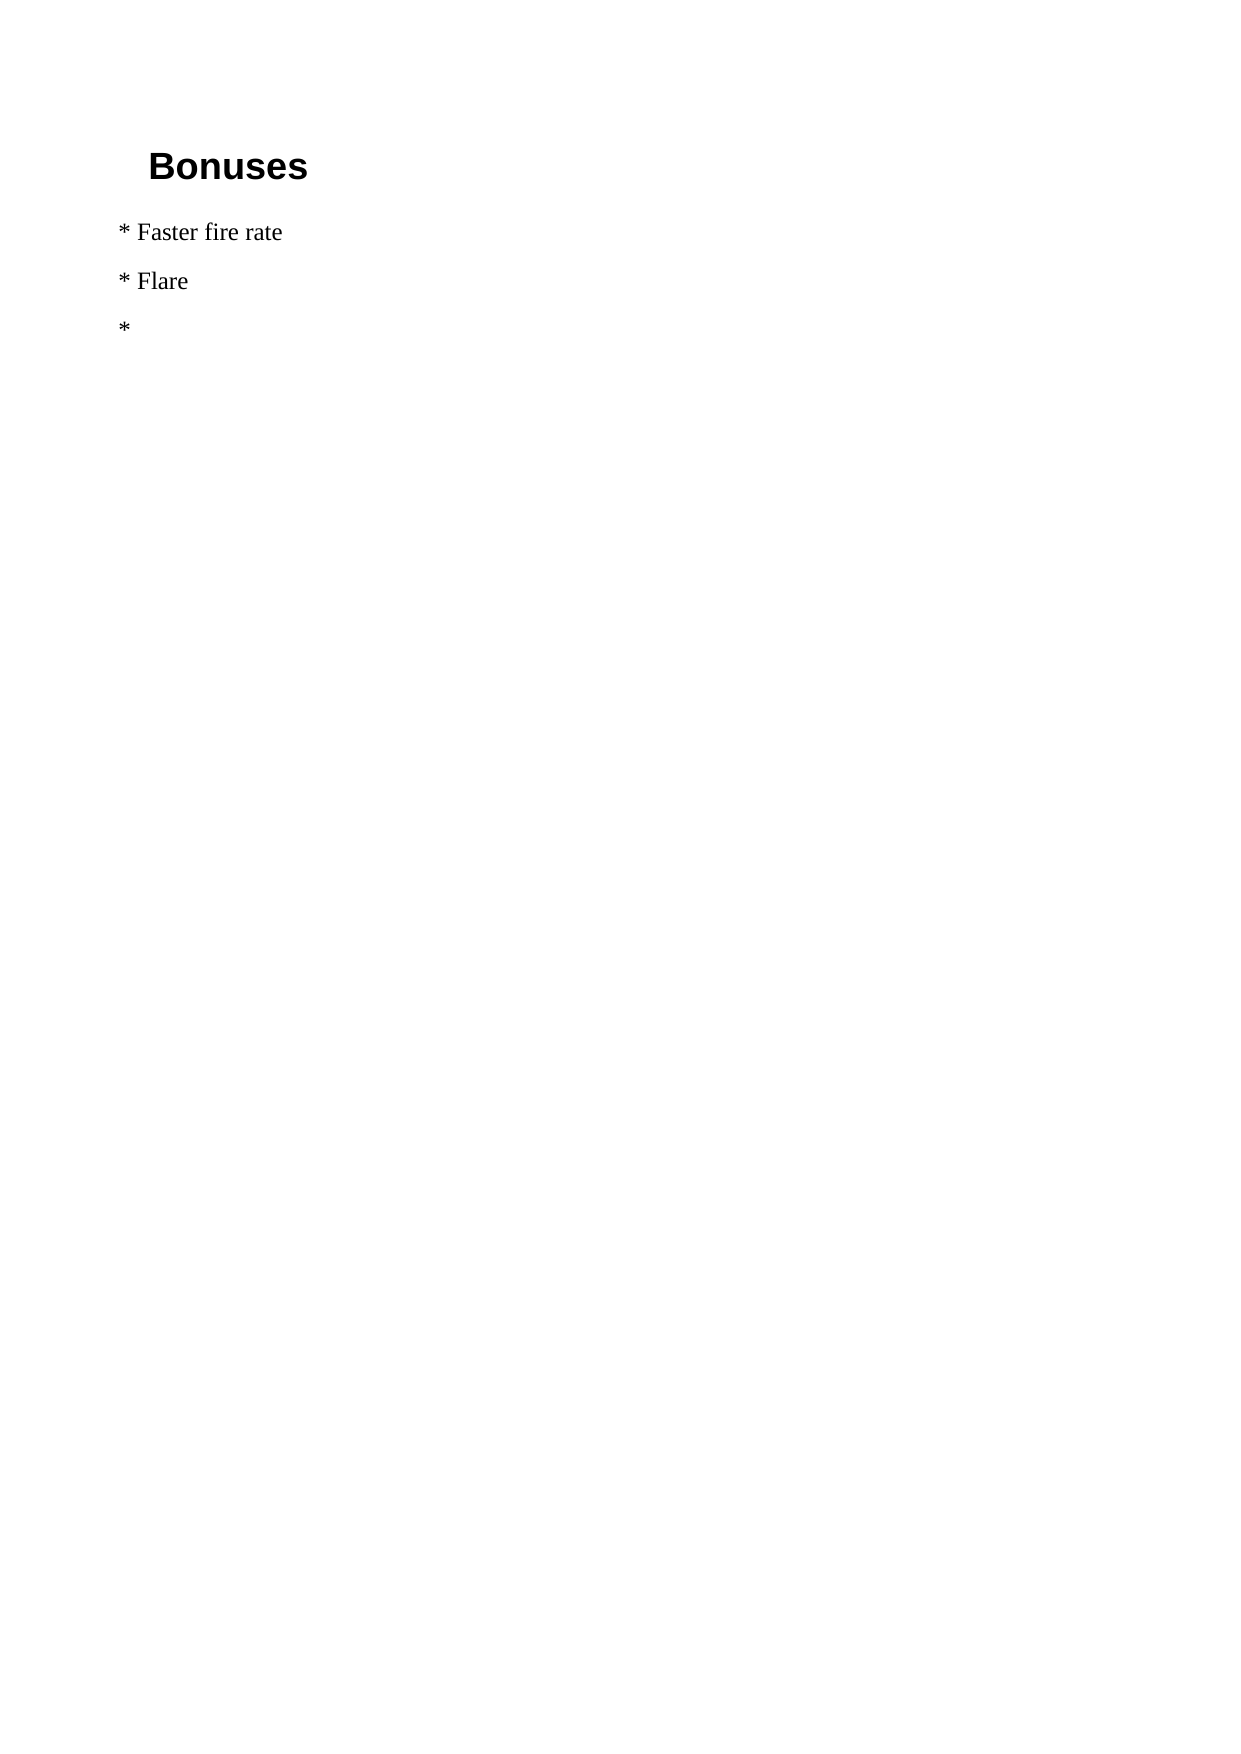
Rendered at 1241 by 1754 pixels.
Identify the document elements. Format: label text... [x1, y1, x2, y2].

text * [118, 315, 1122, 344]
text * Flare [118, 266, 1122, 295]
subtitle Bonuses [148, 144, 1122, 187]
text * Faster fire rate [118, 217, 1122, 246]
